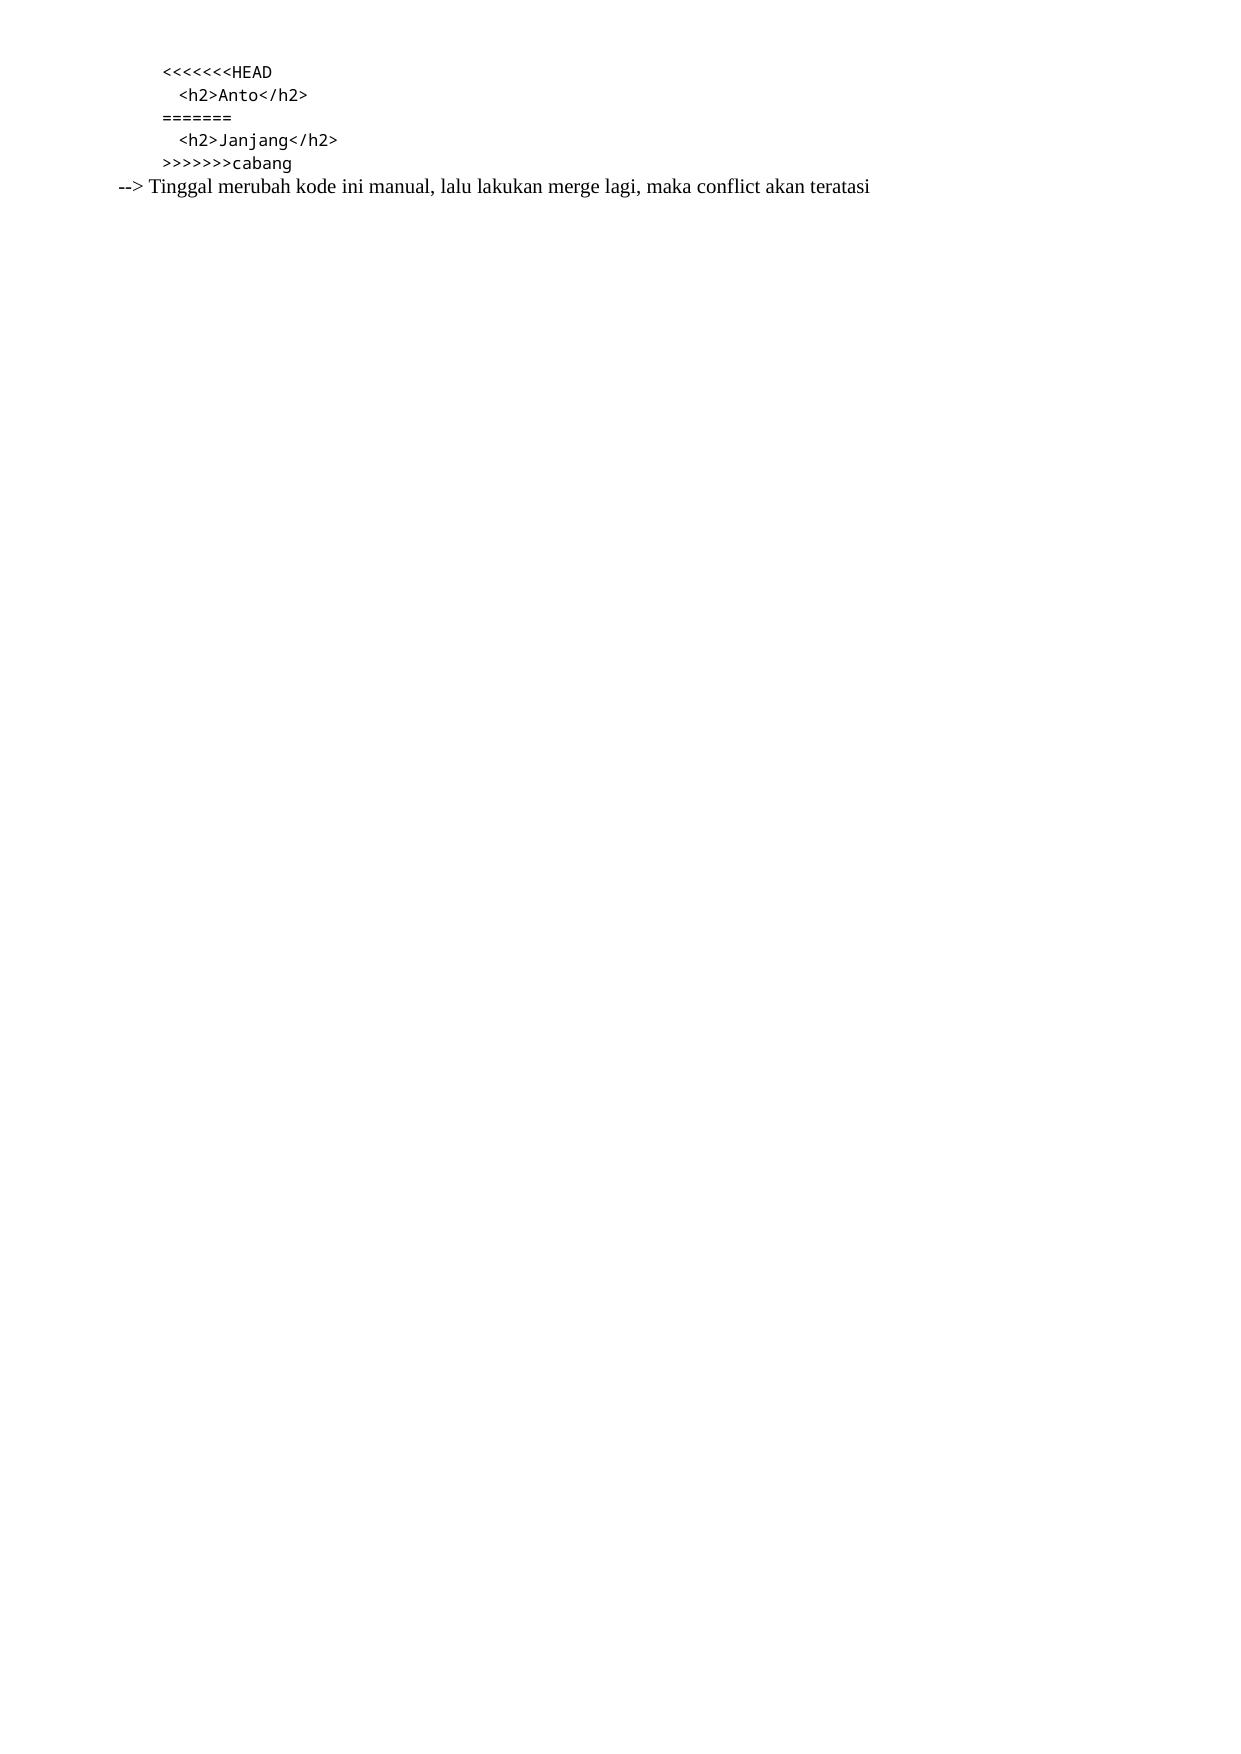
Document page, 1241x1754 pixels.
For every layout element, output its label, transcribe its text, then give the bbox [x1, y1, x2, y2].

text <h2>Anto</h2> [118, 84, 1177, 106]
text <<<<<<<HEAD [118, 61, 1177, 84]
text >>>>>>>cabang [118, 152, 1177, 174]
text --> Tinggal merubah kode ini manual, lalu lakukan merge lagi, maka conflict akan teratasi [118, 174, 1177, 198]
text ======= [118, 106, 1177, 129]
text <h2>Janjang</h2> [118, 129, 1177, 152]
